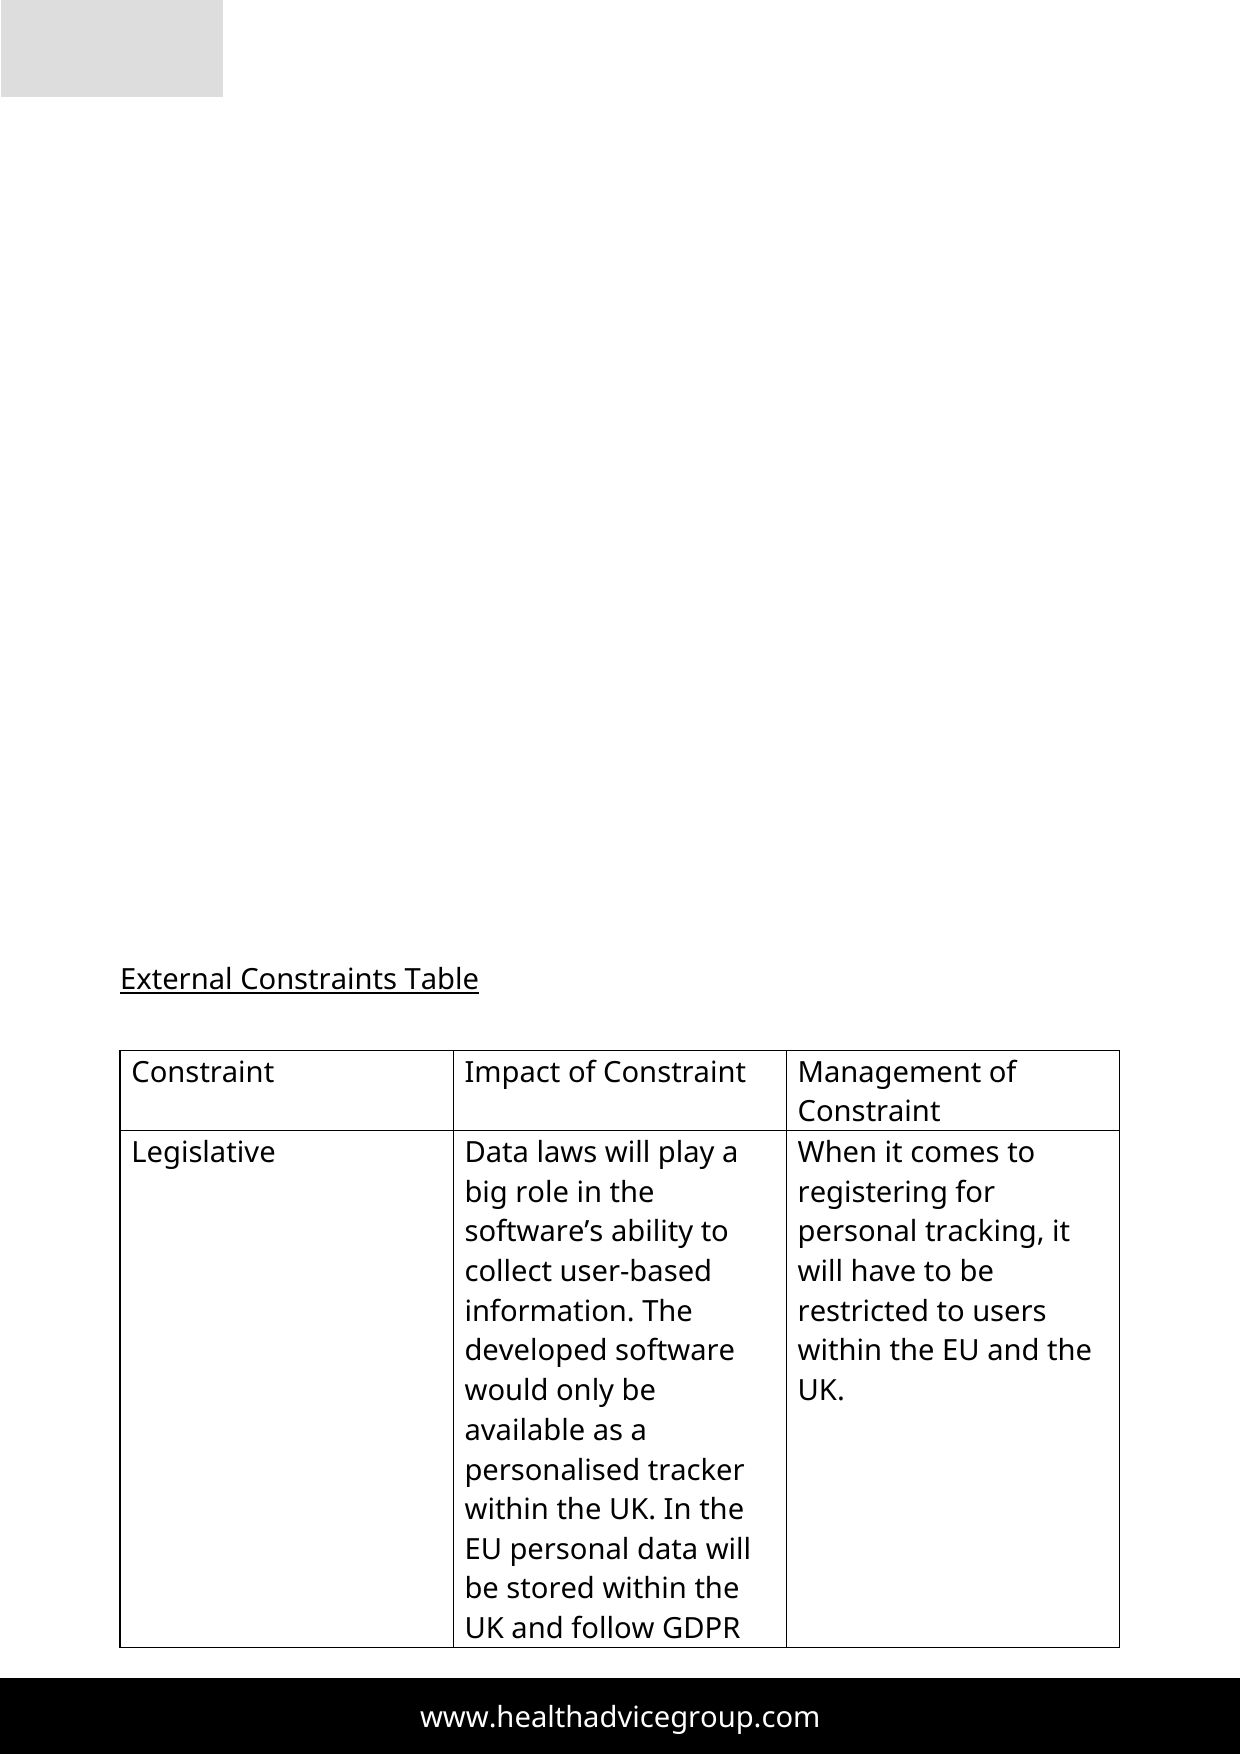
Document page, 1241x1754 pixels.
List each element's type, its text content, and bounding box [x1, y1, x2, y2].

text External Constraints Table [120, 958, 1120, 998]
table_header Impact of Constraint [454, 1051, 786, 1130]
table_header Management of Constraint [787, 1051, 1119, 1130]
table_cell When it comes to registering for personal tracking, it will have to be restricted to users within the EU and the UK. [787, 1131, 1119, 1647]
table_cell Legislative [121, 1131, 453, 1647]
table_cell Data laws will play a big role in the software’s ability to collect user-based information. The developed software would only be available as a personalised tracker within the UK. In the EU personal data will be stored within the UK and follow GDPR [454, 1131, 786, 1647]
table_header Constraint [121, 1051, 453, 1130]
